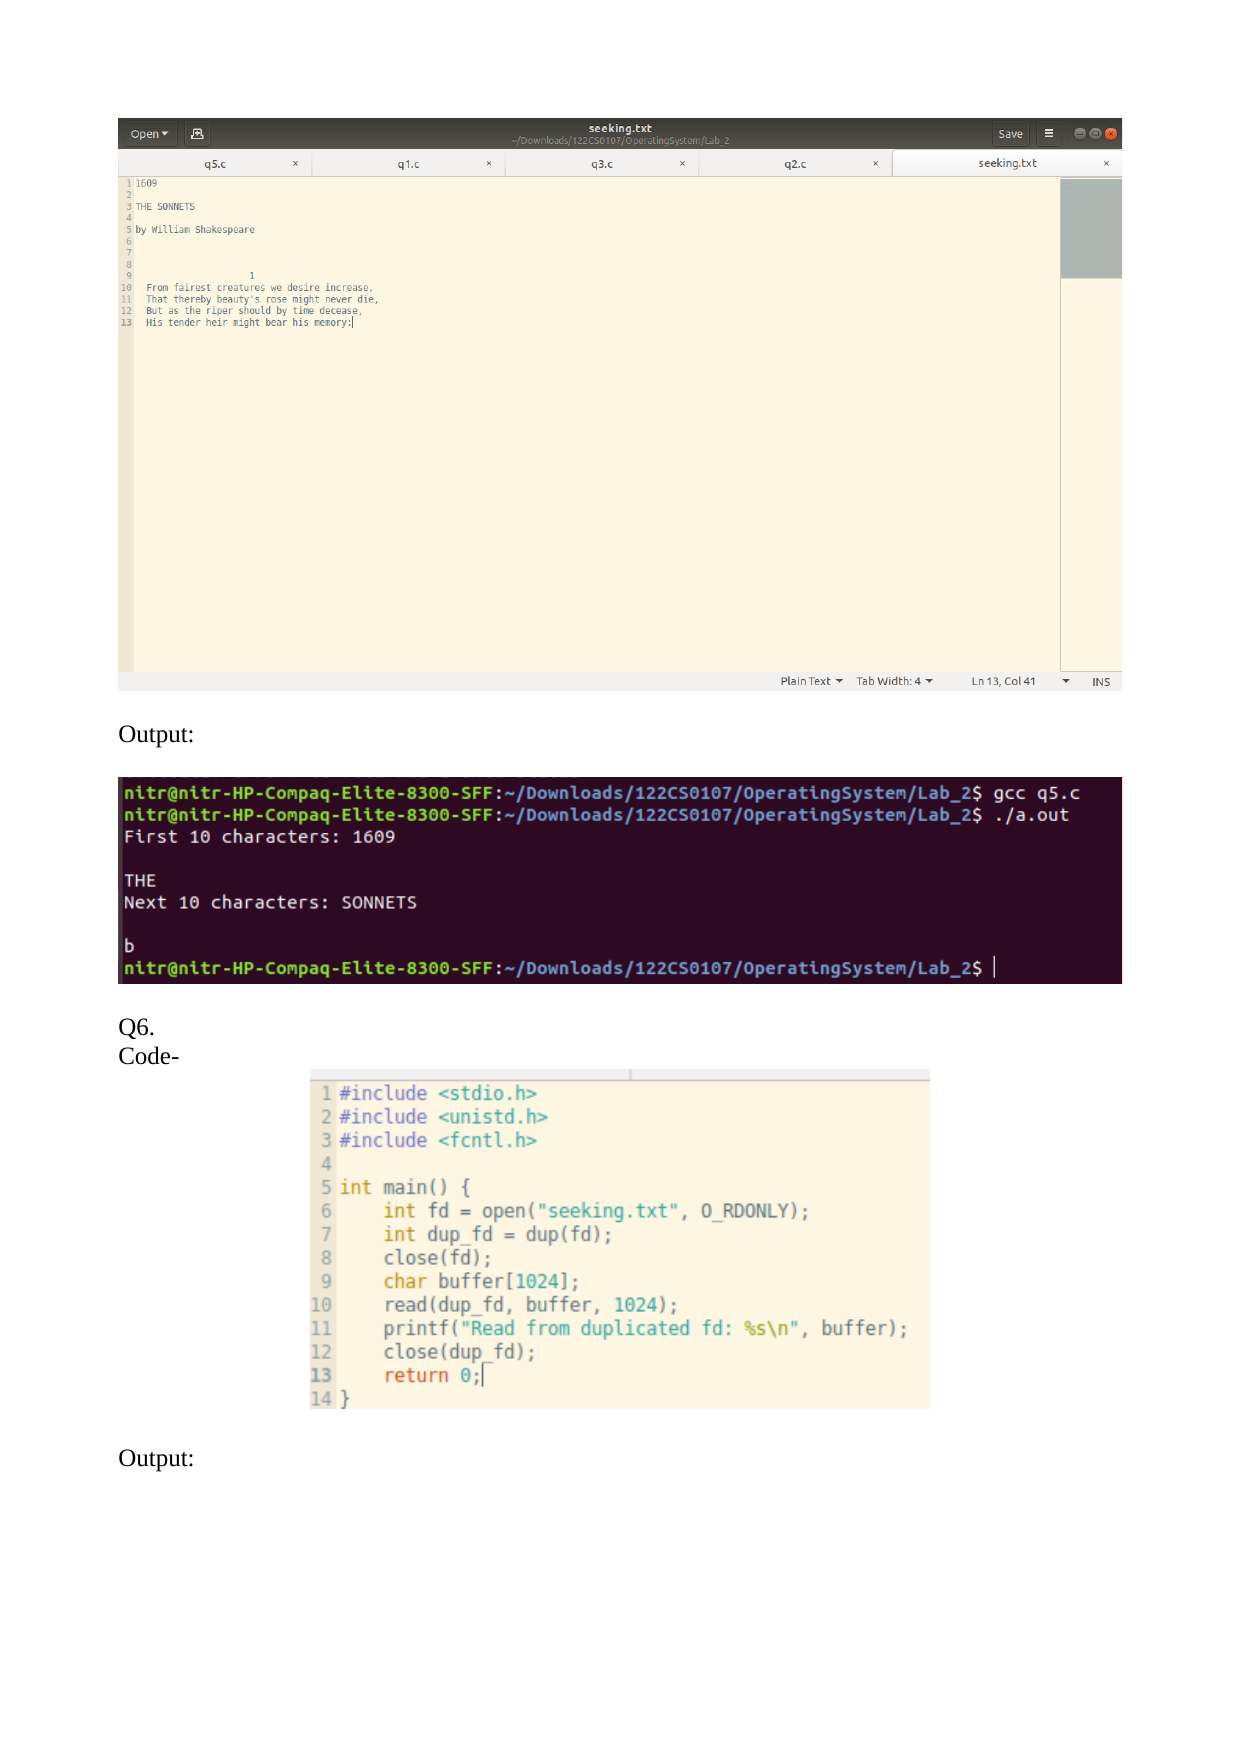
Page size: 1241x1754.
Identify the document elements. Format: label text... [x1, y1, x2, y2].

text Output: [118, 1443, 1122, 1472]
text Code- [118, 1041, 1122, 1069]
picture [118, 777, 1123, 984]
picture [118, 118, 1123, 691]
picture [310, 1069, 931, 1409]
text Output: [118, 719, 1122, 748]
text Q6. [118, 1012, 1122, 1041]
